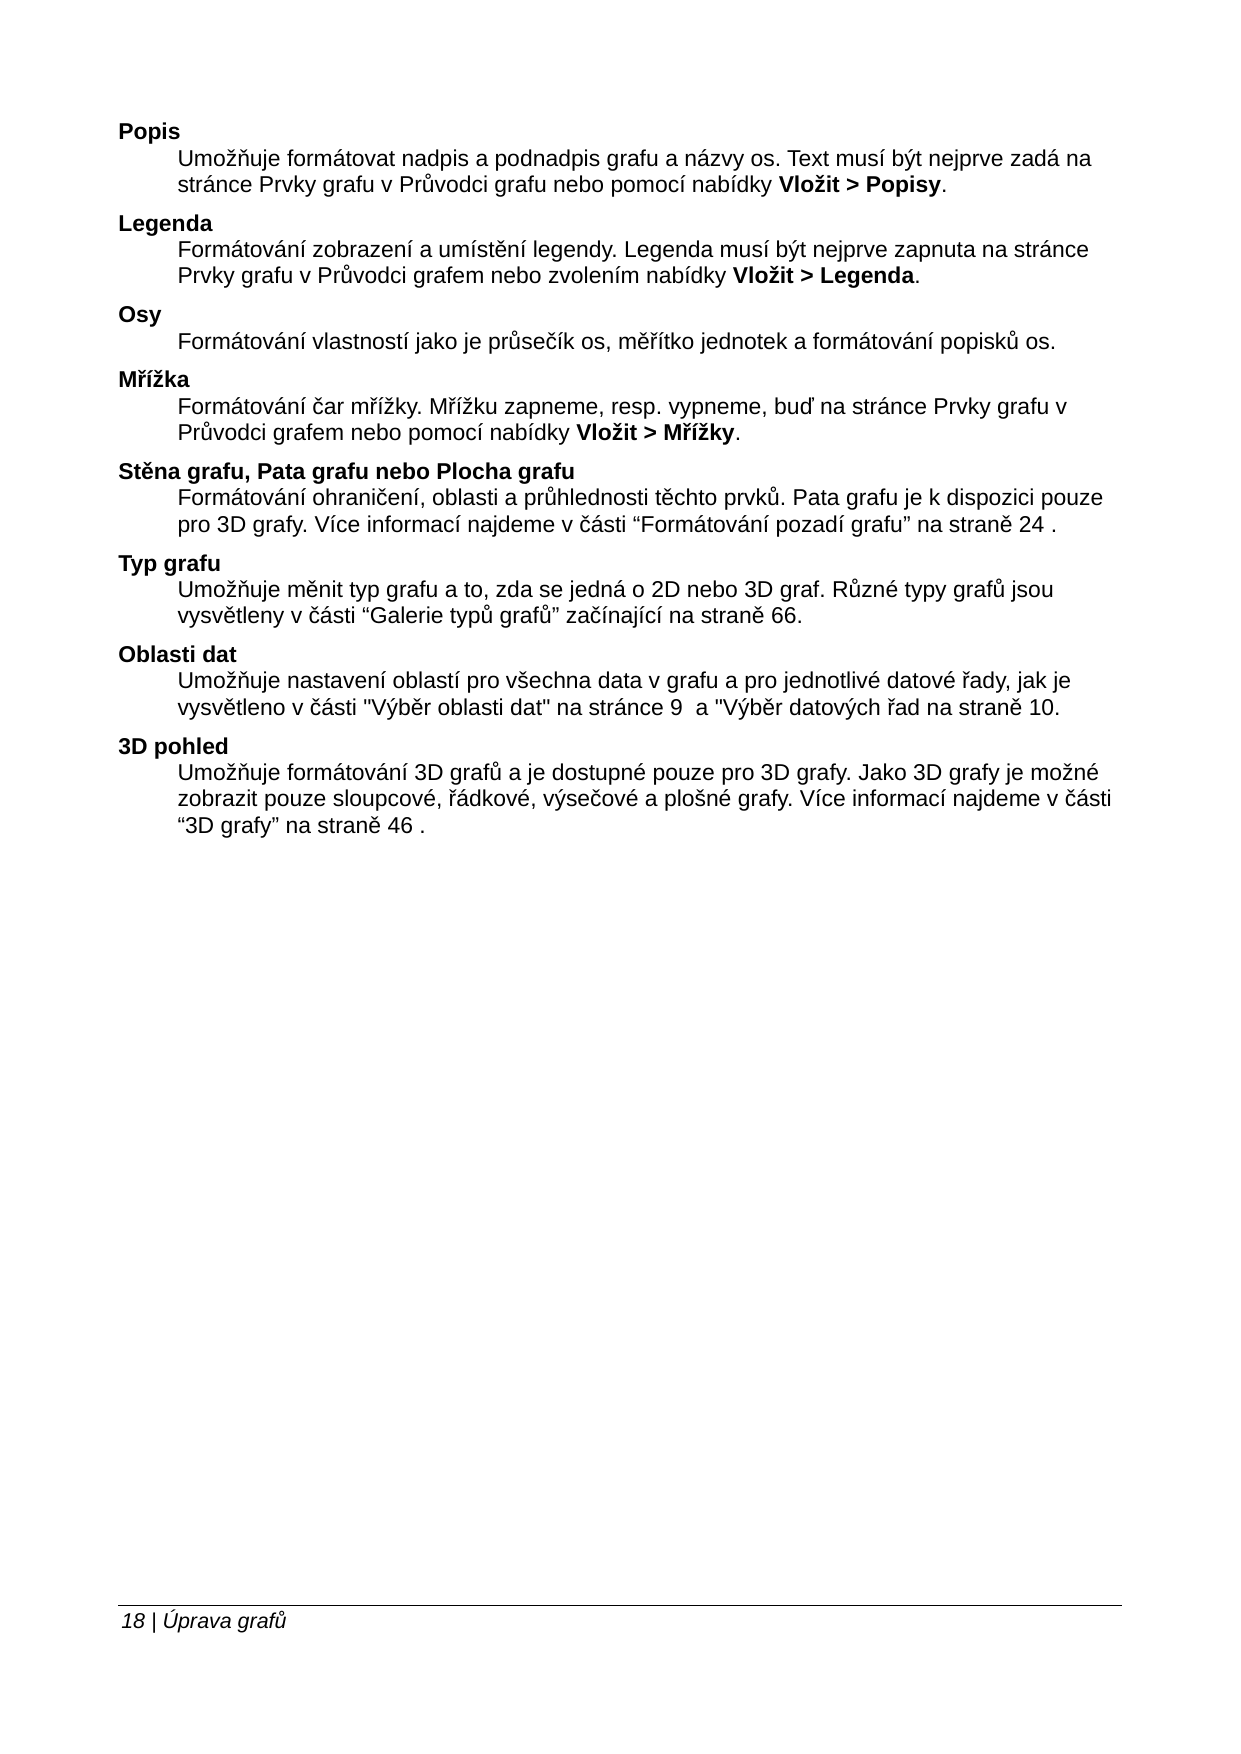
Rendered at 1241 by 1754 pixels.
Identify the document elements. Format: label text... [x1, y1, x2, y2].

text Mřížka [118, 366, 1122, 393]
text Umožňuje formátování 3D grafů a je dostupné pouze pro 3D grafy. Jako 3D grafy je možné zobrazit pouze sloupcové, řádkové, výsečové a plošné grafy. Více informací najdeme v části “3D grafy” na straně 43 . [177, 759, 1122, 838]
text Formátování zobrazení a umístění legendy. Legenda musí být nejprve zapnuta na stránce Prvky grafu v Průvodci grafem nebo zvolením nabídky Vložit > Legenda. [177, 236, 1122, 289]
text Umožňuje nastavení oblastí pro všechna data v grafu a pro jednotlivé datové řady, jak je vysvětleno v části "Výběr oblasti dat" na stránce 8 a "Výběr datových řad na straně 9. [177, 667, 1122, 720]
text 3D pohled [118, 733, 1122, 759]
text Formátování vlastností jako je průsečík os, měřítko jednotek a formátování popisků os. [177, 328, 1122, 354]
text Oblasti dat [118, 641, 1122, 667]
text Legenda [118, 210, 1122, 236]
text Stěna grafu, Pata grafu nebo Plocha grafu [118, 458, 1122, 484]
text Umožňuje měnit typ grafu a to, zda se jedná o 2D nebo 3D graf. Různé typy grafů jsou vysvětleny v části “Galerie typů grafů” začínající na straně 63. [177, 576, 1122, 629]
text Umožňuje formátovat nadpis a podnadpis grafu a názvy os. Text musí být nejprve zadá na stránce Prvky grafu v Průvodci grafu nebo pomocí nabídky Vložit > Popisy. [177, 144, 1122, 197]
text Typ grafu [118, 549, 1122, 576]
text Formátování ohraničení, oblasti a průhlednosti těchto prvků. Pata grafu je k dispozici pouze pro 3D grafy. Více informací najdeme v části “Formátování pozadí grafu” na straně 22 . [177, 484, 1122, 537]
text Formátování čar mřížky. Mřížku zapneme, resp. vypneme, buď na stránce Prvky grafu v Průvodci grafem nebo pomocí nabídky Vložit > Mřížky. [177, 393, 1122, 446]
text Popis [118, 118, 1122, 144]
text Osy [118, 301, 1122, 328]
